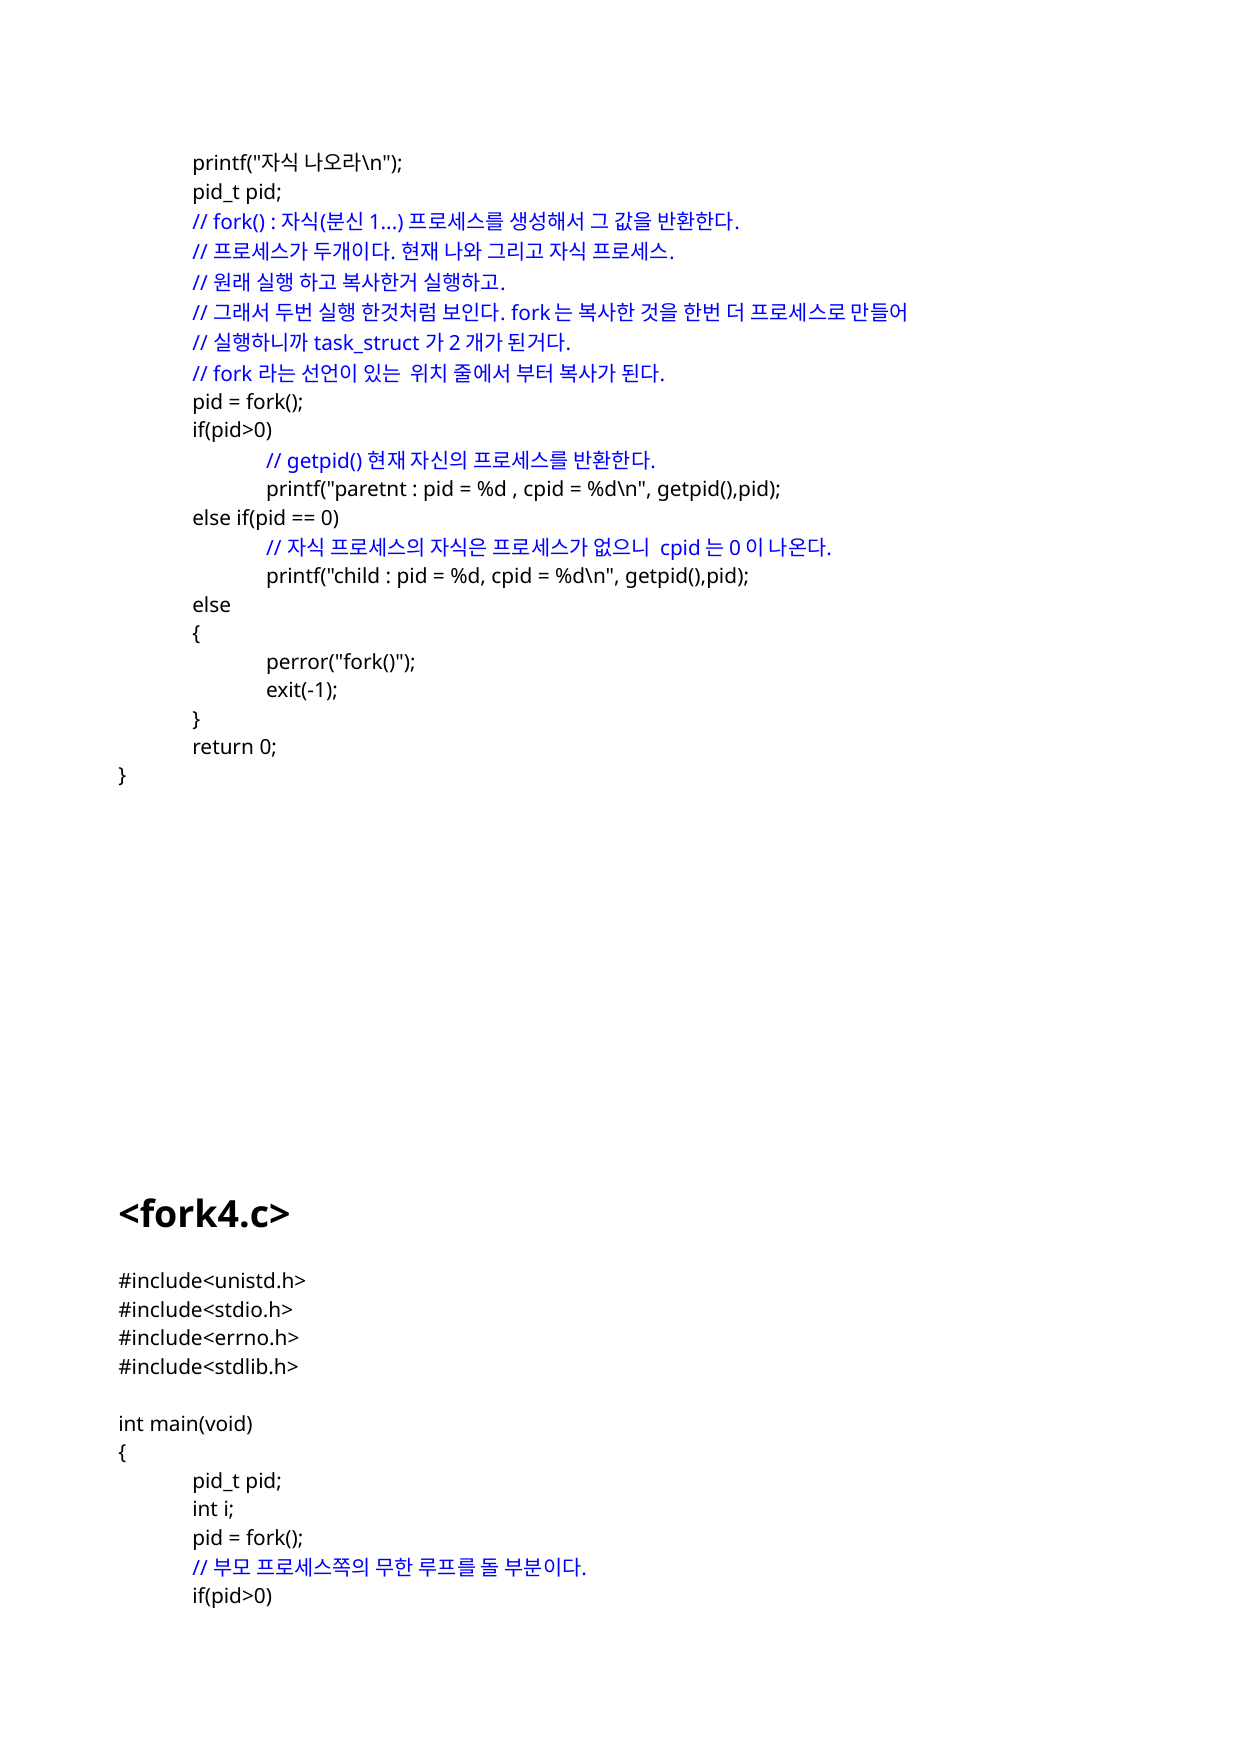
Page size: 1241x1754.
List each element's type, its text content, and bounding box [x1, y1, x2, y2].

text printf("child : pid = %d, cpid = %d\n", getpid(),pid); [118, 562, 1122, 590]
text // 실행하니까 task_struct 가 2개가 된거다. [118, 327, 1122, 357]
text exit(-1); [118, 675, 1122, 704]
text pid = fork(); [118, 387, 1122, 416]
text int i; [118, 1494, 1122, 1523]
text int main(void) [118, 1409, 1122, 1437]
text #include<stdio.h> [118, 1295, 1122, 1323]
text if(pid>0) [118, 1581, 1122, 1610]
text { [118, 1437, 1122, 1466]
text #include<stdlib.h> [118, 1352, 1122, 1380]
text } [118, 704, 1122, 732]
text pid_t pid; [118, 1466, 1122, 1494]
text pid_t pid; [118, 177, 1122, 205]
text else [118, 590, 1122, 618]
text if(pid>0) [118, 416, 1122, 444]
text // getpid() 현재 자신의 프로세스를 반환한다. [118, 444, 1122, 474]
text return 0; [118, 732, 1122, 761]
text perror("fork()"); [118, 647, 1122, 675]
text <fork4.c> [118, 1187, 1122, 1238]
text // 프로세스가 두개이다. 현재 나와 그리고 자식 프로세스. [118, 236, 1122, 266]
text // fork 라는 선언이 있는 위치 줄에서 부터 복사가 된다. [118, 357, 1122, 387]
text pid = fork(); [118, 1523, 1122, 1551]
text printf("paretnt : pid = %d , cpid = %d\n", getpid(),pid); [118, 474, 1122, 503]
text #include<errno.h> [118, 1323, 1122, 1352]
text // 자식 프로세스의 자식은 프로세스가 없으니 cpid는 0이 나온다. [118, 531, 1122, 562]
text printf("자식 나오라\n"); [118, 147, 1122, 177]
text // 그래서 두번 실행 한것처럼 보인다. fork는 복사한 것을 한번 더 프로세스로 만들어 [118, 296, 1122, 327]
text else if(pid == 0) [118, 503, 1122, 531]
text // fork() : 자식(분신1...) 프로세스를 생성해서 그 값을 반환한다. [118, 205, 1122, 236]
text // 부모 프로세스쪽의 무한 루프를 돌 부분이다. [118, 1551, 1122, 1581]
text #include<unistd.h> [118, 1267, 1122, 1295]
text { [118, 618, 1122, 647]
text } [118, 761, 1122, 789]
text // 원래 실행 하고 복사한거 실행하고. [118, 266, 1122, 296]
